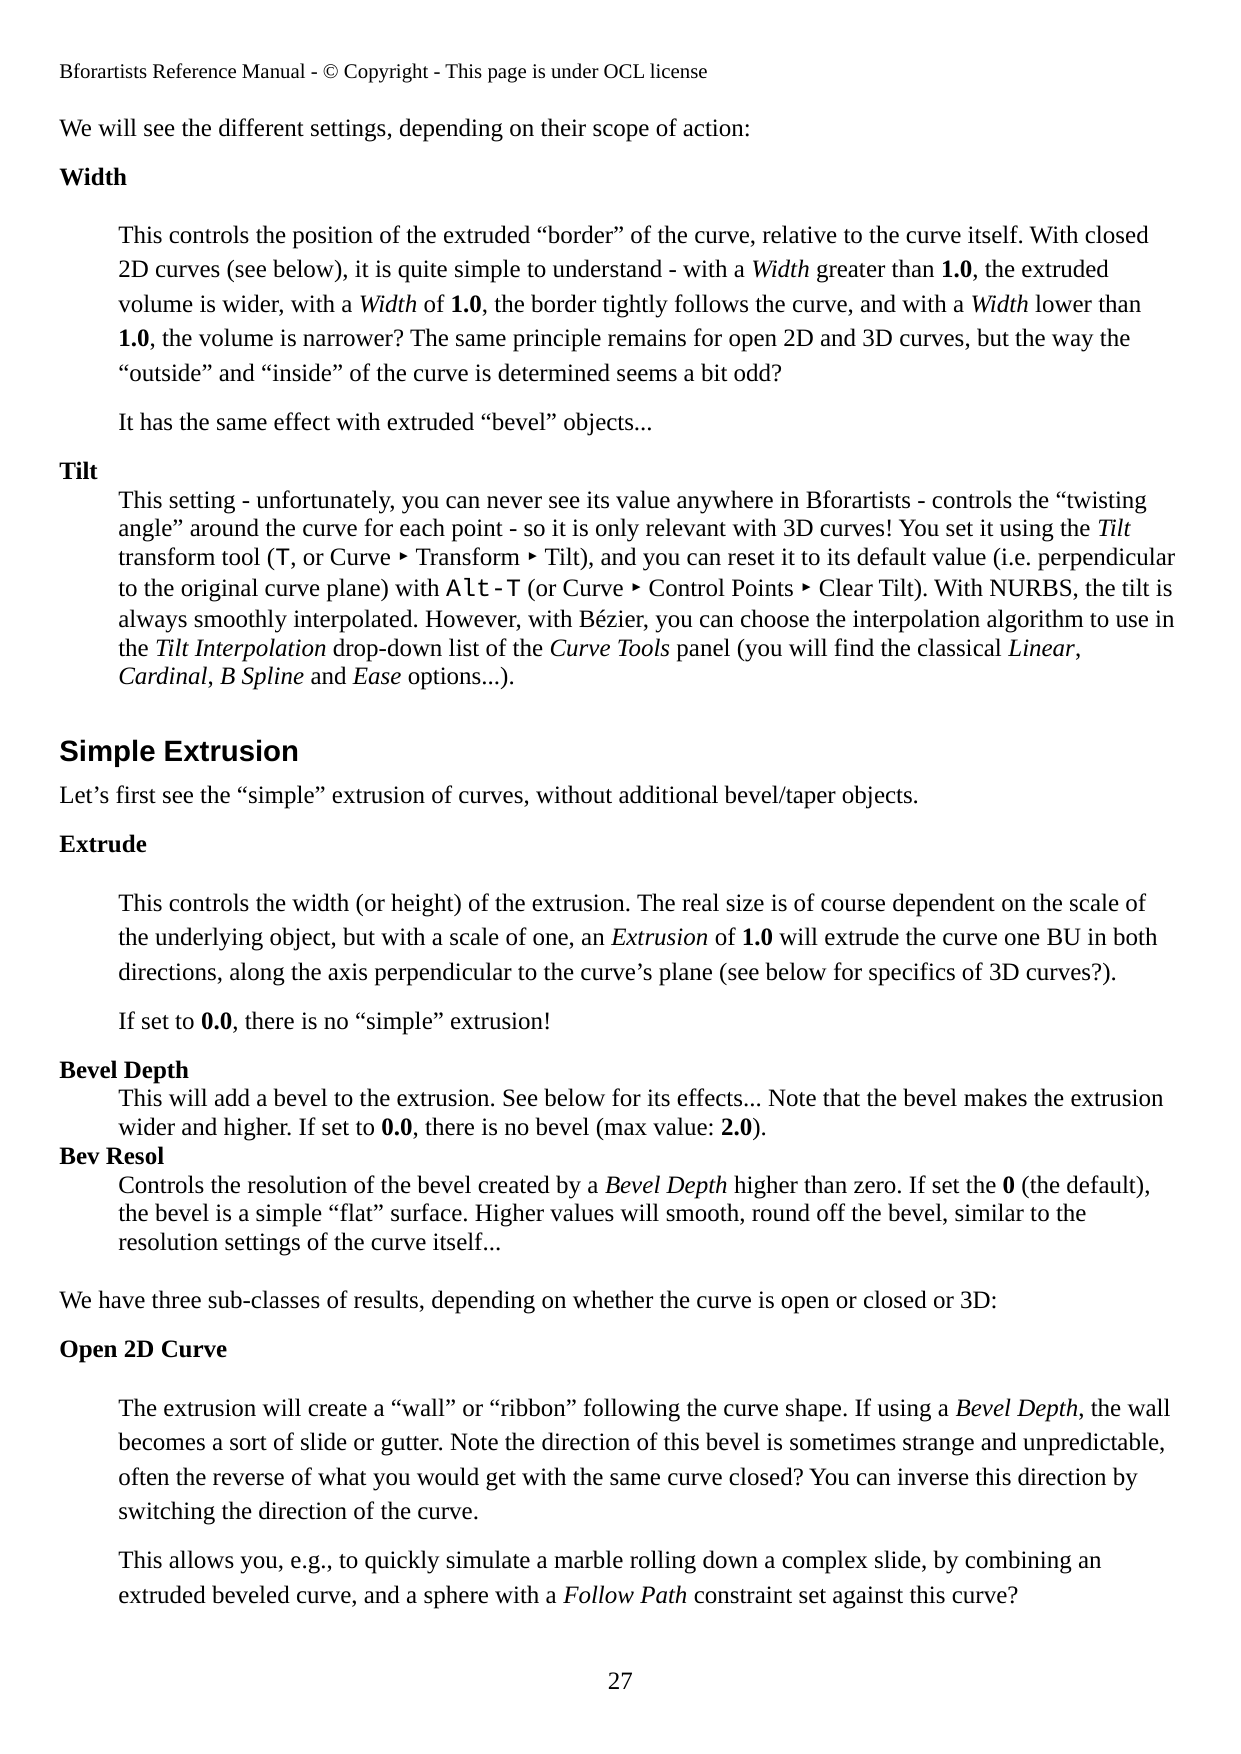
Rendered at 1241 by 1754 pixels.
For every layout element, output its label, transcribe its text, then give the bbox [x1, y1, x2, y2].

text This allows you, e.g., to quickly simulate a marble rolling down a complex slide, by combining an extruded beveled curve, and a sphere with a Follow Path constraint set against this curve? [118, 1545, 1181, 1608]
text We will see the different settings, depending on their scope of action: [59, 113, 1181, 141]
text The extrusion will create a “wall” or “ribbon” following the curve shape. If using a Bevel Depth, the wall becomes a sort of slide or gutter. Note the direction of this bevel is sometimes strange and unpredictable, often the reverse of what you would get with the same curve closed? You can inverse this direction by switching the direction of the curve. [118, 1393, 1181, 1525]
text If set to 0.0, there is no “simple” extrusion! [118, 1006, 1181, 1034]
list This will add a bevel to the extrusion. See below for its effects... Note that the bevel makes the extrusion wider and higher. If set to 0.0, there is no bevel (max value: 2.0). [118, 1083, 1181, 1141]
subtitle Simple Extrusion [59, 734, 1181, 768]
text This controls the position of the extruded “border” of the curve, relative to the curve itself. With closed 2D curves (see below), it is quite simple to understand - with a Width greater than 1.0, the extruded volume is wider, with a Width of 1.0, the border tightly follows the curve, and with a Width lower than 1.0, the volume is narrower? The same principle remains for open 2D and 3D curves, but the way the “outside” and “inside” of the curve is determined seems a bit odd? [118, 220, 1181, 387]
text We have three sub-classes of results, depending on whether the curve is open or closed or 3D: [59, 1286, 1181, 1314]
subtitle Extrude [59, 829, 1181, 858]
subtitle Bevel Depth [59, 1055, 1181, 1083]
list Controls the resolution of the bevel created by a Bevel Depth higher than zero. If set the 0 (the default), the bevel is a simple “flat” surface. Higher values will smooth, round off the bevel, similar to the resolution settings of the curve itself... [118, 1170, 1181, 1256]
list This setting - unfortunately, you can never see its value anywhere in Bforartists - controls the “twisting angle” around the curve for each point - so it is only relevant with 3D curves! You set it using the Tilt transform tool (T, or Curve ‣ Transform ‣ Tilt), and you can reset it to its default value (i.e. perpendicular to the original curve plane) with Alt-T (or Curve ‣ Control Points ‣ Clear Tilt). With NURBS, the tilt is always smoothly interpolated. However, with Bézier, you can choose the interpolation algorithm to use in the Tilt Interpolation drop-down list of the Curve Tools panel (you will find the classical Linear, Cardinal, B Spline and Ease options...). [118, 485, 1181, 690]
subtitle Bev Resol [59, 1141, 1181, 1170]
text It has the same effect with extruded “bevel” objects... [118, 407, 1181, 436]
text Let’s first see the “simple” extrusion of curves, without additional bevel/taper objects. [59, 780, 1181, 809]
subtitle Width [59, 162, 1181, 190]
subtitle Open 2D Curve [59, 1334, 1181, 1363]
text This controls the width (or height) of the extrusion. The real size is of course dependent on the scale of the underlying object, but with a scale of one, an Extrusion of 1.0 will extrude the curve one BU in both directions, along the axis perpendicular to the curve’s plane (see below for specifics of 3D curves?). [118, 888, 1181, 985]
subtitle Tilt [59, 456, 1181, 485]
